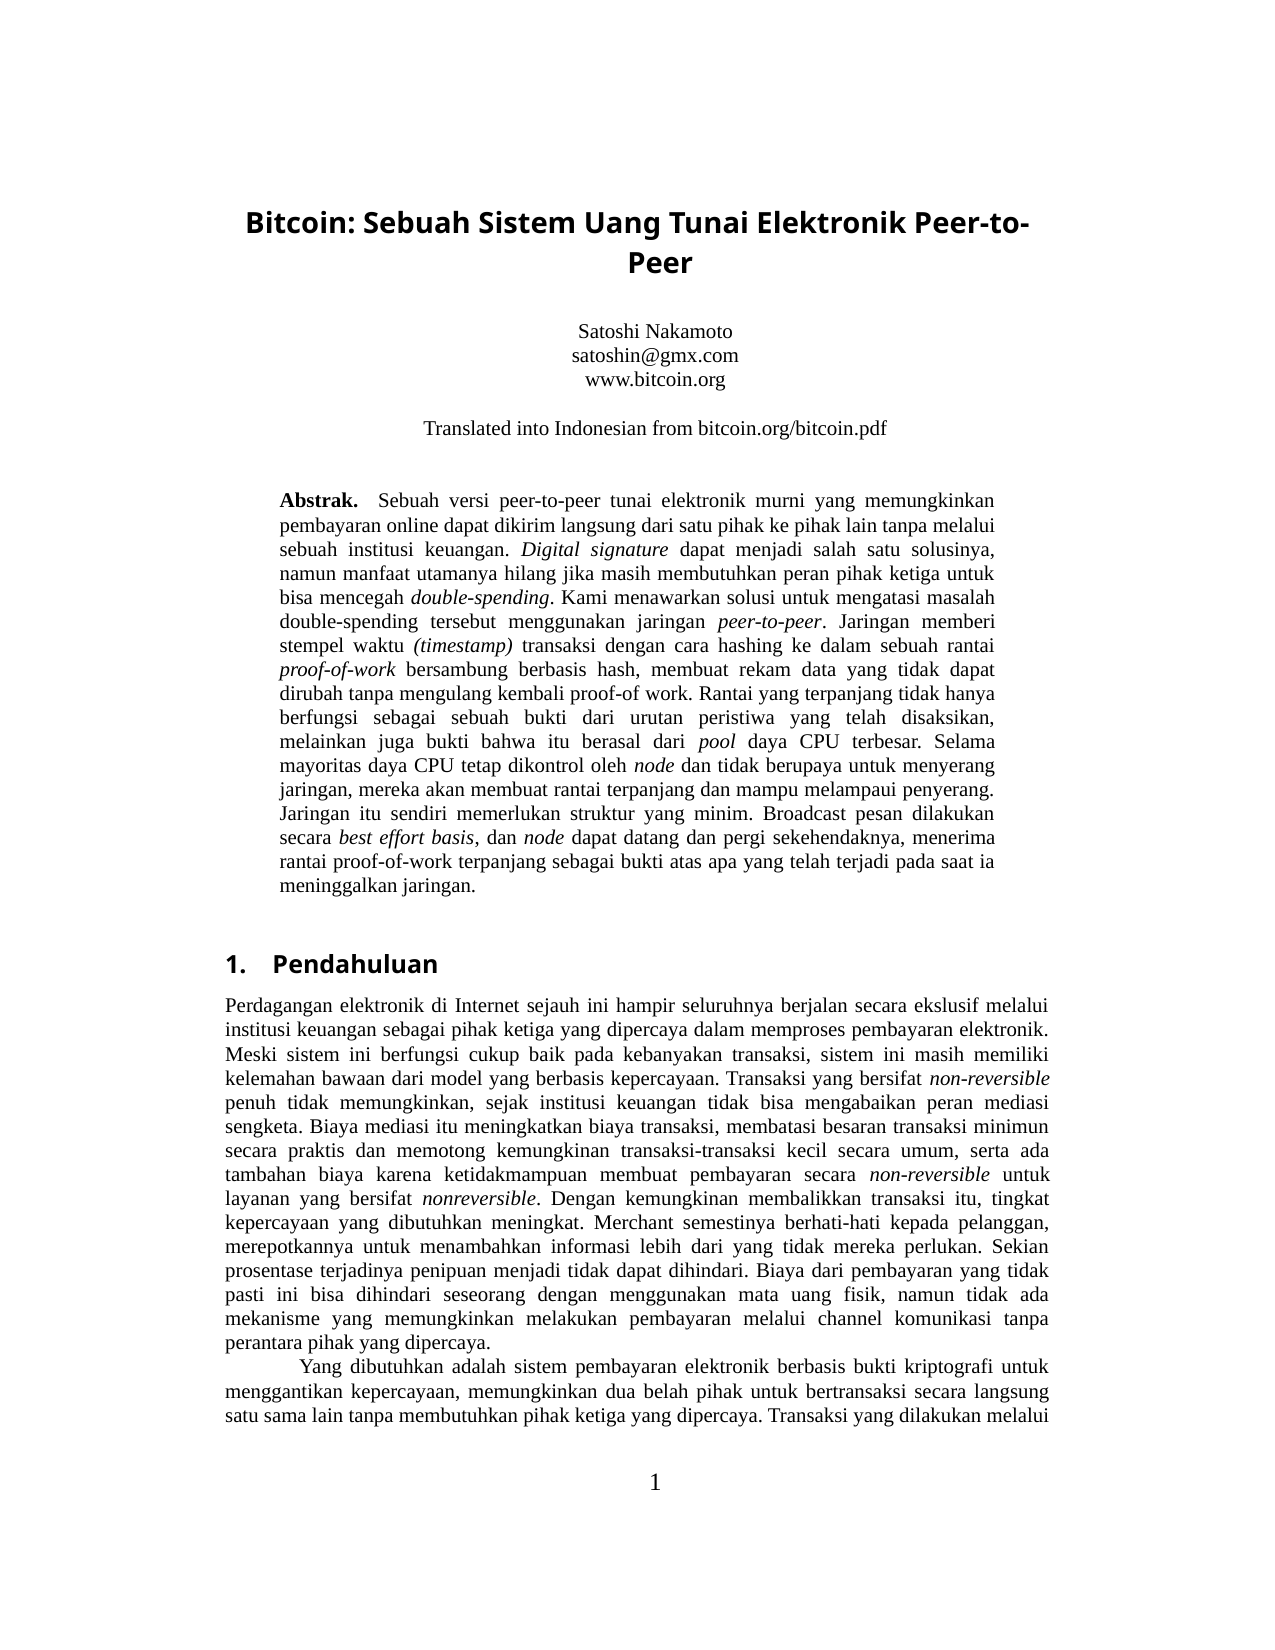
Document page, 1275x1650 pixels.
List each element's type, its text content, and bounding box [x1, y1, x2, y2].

subtitle Bitcoin: Sebuah Sistem Uang Tunai Elektronik Peer-to-Peer [225, 202, 1050, 282]
text satoshin@gmx.com [260, 343, 1050, 367]
text Perdagangan elektronik di Internet sejauh ini hampir seluruhnya berjalan secara ekslusif melalui institusi keuangan sebagai pihak ketiga yang dipercaya dalam memproses pembayaran elektronik. Meski sistem ini berfungsi cukup baik pada kebanyakan transaksi, sistem ini masih memiliki kelemahan bawaan dari model yang berbasis kepercayaan. Transaksi yang bersifat non-reversible penuh tidak memungkinkan, sejak institusi keuangan tidak bisa mengabaikan peran mediasi sengketa. Biaya mediasi itu meningkatkan biaya transaksi, membatasi besaran transaksi minimun secara praktis dan memotong kemungkinan transaksi-transaksi kecil secara umum, serta ada tambahan biaya karena ketidakmampuan membuat pembayaran secara non-reversible untuk layanan yang bersifat nonreversible. Dengan kemungkinan membalikkan transaksi itu, tingkat kepercayaan yang dibutuhkan meningkat. Merchant semestinya berhati-hati kepada pelanggan, merepotkannya untuk menambahkan informasi lebih dari yang tidak mereka perlukan. Sekian prosentase terjadinya penipuan menjadi tidak dapat dihindari. Biaya dari pembayaran yang tidak pasti ini bisa dihindari seseorang dengan menggunakan mata uang fisik, namun tidak ada mekanisme yang memungkinkan melakukan pembayaran melalui channel komunikasi tanpa perantara pihak yang dipercaya. [225, 993, 1050, 1354]
subtitle 1. Pendahuluan [225, 947, 1050, 981]
text Yang dibutuhkan adalah sistem pembayaran elektronik berbasis bukti kriptografi untuk menggantikan kepercayaan, memungkinkan dua belah pihak untuk bertransaksi secara langsung satu sama lain tanpa membutuhkan pihak ketiga yang dipercaya. Transaksi yang dilakukan melalui [225, 1354, 1050, 1427]
text www.bitcoin.org [260, 367, 1050, 391]
text Translated into Indonesian from bitcoin.org/bitcoin.pdf [260, 415, 1050, 440]
text Abstrak. Sebuah versi peer-to-peer tunai elektronik murni yang memungkinkan pembayaran online dapat dikirim langsung dari satu pihak ke pihak lain tanpa melalui sebuah institusi keuangan. Digital signature dapat menjadi salah satu solusinya, namun manfaat utamanya hilang jika masih membutuhkan peran pihak ketiga untuk bisa mencegah double-spending. Kami menawarkan solusi untuk mengatasi masalah double-spending tersebut menggunakan jaringan peer-to-peer. Jaringan memberi stempel waktu (timestamp) transaksi dengan cara hashing ke dalam sebuah rantai proof-of-work bersambung berbasis hash, membuat rekam data yang tidak dapat dirubah tanpa mengulang kembali proof-of work. Rantai yang terpanjang tidak hanya berfungsi sebagai sebuah bukti dari urutan peristiwa yang telah disaksikan, melainkan juga bukti bahwa itu berasal dari pool daya CPU terbesar. Selama mayoritas daya CPU tetap dikontrol oleh node dan tidak berupaya untuk menyerang jaringan, mereka akan membuat rantai terpanjang dan mampu melampaui penyerang. Jaringan itu sendiri memerlukan struktur yang minim. Broadcast pesan dilakukan secara best effort basis, dan node dapat datang dan pergi sekehendaknya, menerima rantai proof-of-work terpanjang sebagai bukti atas apa yang telah terjadi pada saat ia meninggalkan jaringan. [279, 488, 996, 897]
text Satoshi Nakamoto [260, 318, 1050, 343]
